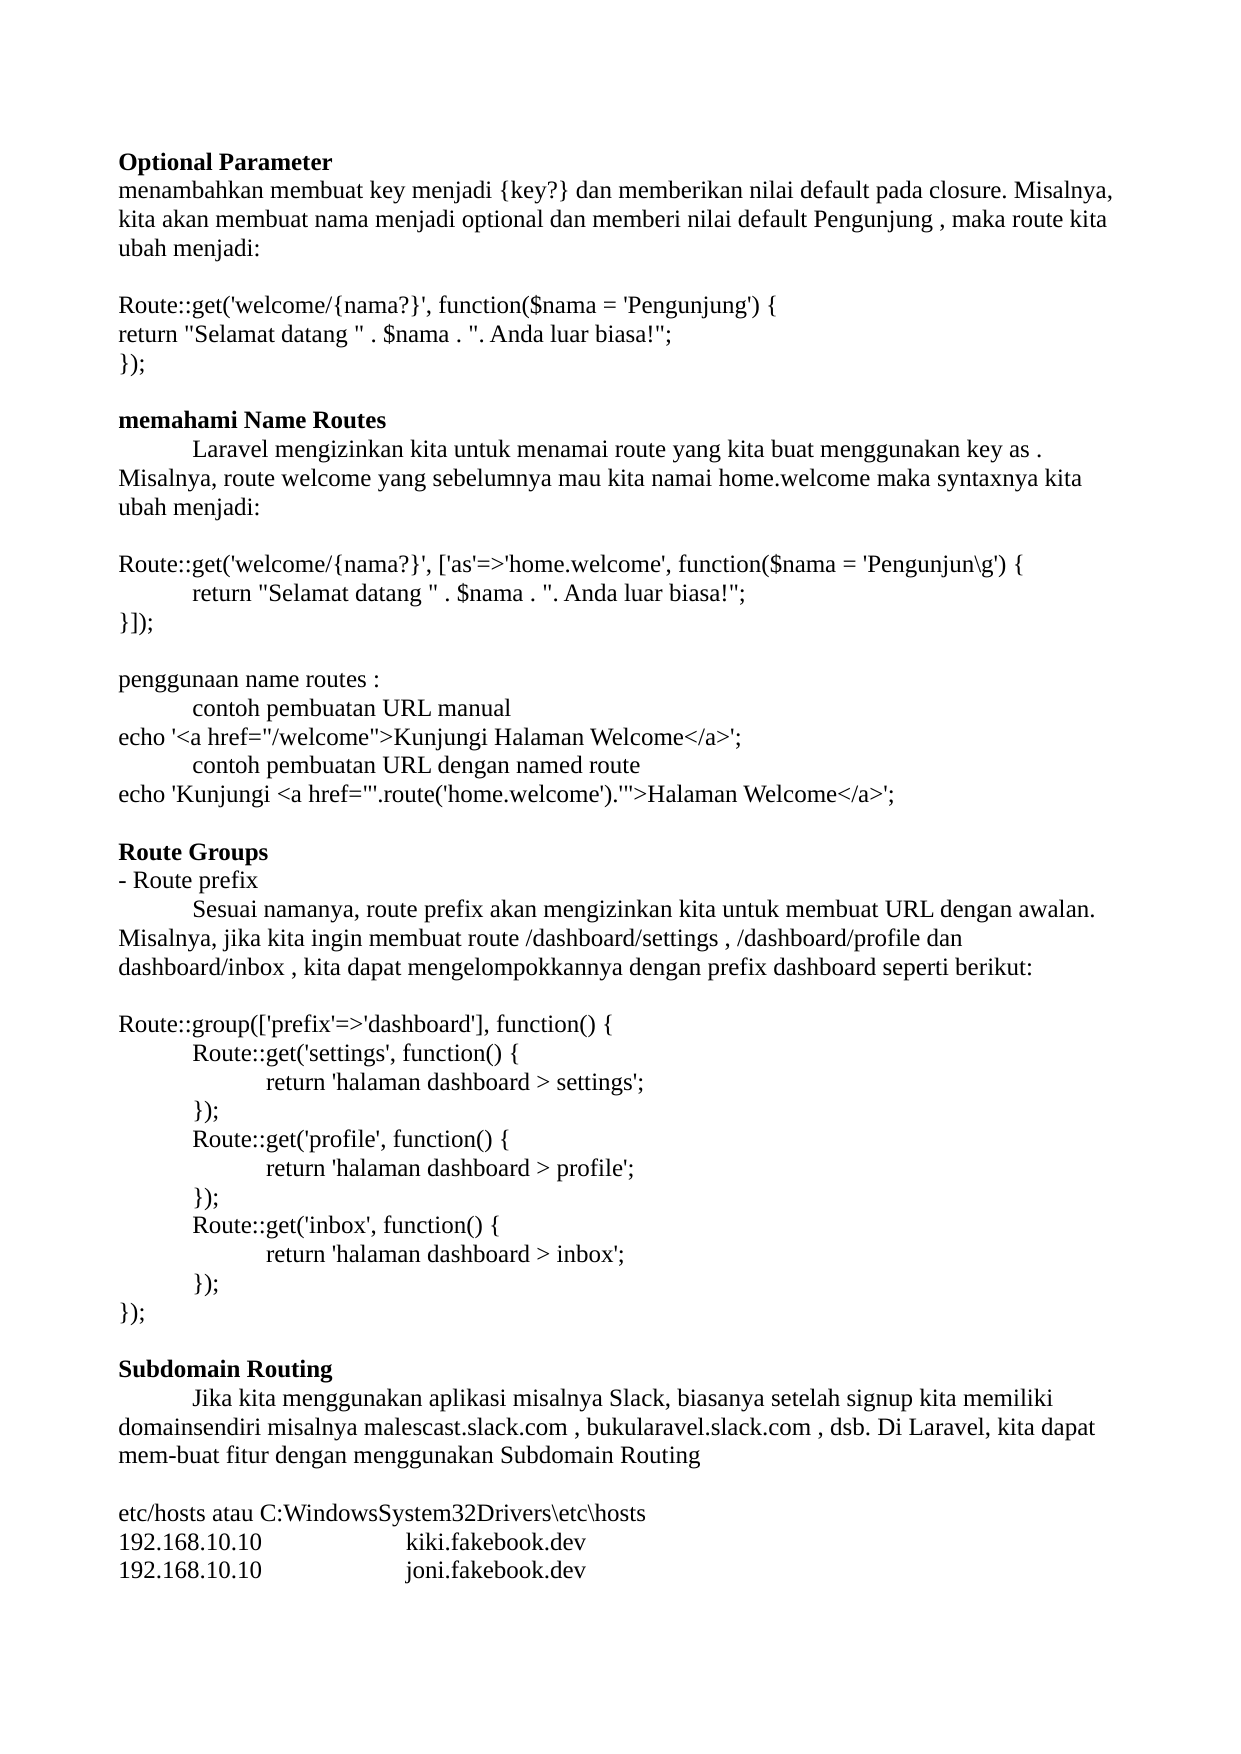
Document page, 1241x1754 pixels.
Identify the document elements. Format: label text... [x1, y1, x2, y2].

text echo 'Kunjungi <a href="'.route('home.welcome').'">Halaman Welcome</a>'; [118, 779, 1122, 808]
text Route::get('welcome/{nama?}', ['as'=>'home.welcome', function($nama = 'Pengunjun\g') { [118, 549, 1122, 578]
text contoh pembuatan URL dengan named route [118, 751, 1122, 779]
text 192.168.10.10 kiki.fakebook.dev [118, 1527, 1122, 1556]
text - Route prefix [118, 866, 1122, 894]
text penggunaan name routes : [118, 664, 1122, 693]
text Route::get('inbox', function() { [118, 1211, 1122, 1239]
text menambahkan membuat key menjadi {key?} dan memberikan nilai default pada closure. Misalnya, kita akan membuat nama menjadi optional dan memberi nilai default Pengunjung , maka route kita ubah menjadi: [118, 176, 1122, 262]
text }); [118, 1096, 1122, 1124]
text Subdomain Routing [118, 1354, 1122, 1383]
text return "Selamat datang " . $nama . ". Anda luar biasa!"; [118, 578, 1122, 607]
text Route::get('welcome/{nama?}', function($nama = 'Pengunjung') { [118, 291, 1122, 319]
text Route::get('profile', function() { [118, 1124, 1122, 1153]
text Route Groups [118, 837, 1122, 866]
text Jika kita menggunakan aplikasi misalnya Slack, biasanya setelah signup kita memiliki domainsendiri misalnya malescast.slack.com , bukularavel.slack.com , dsb. Di Laravel, kita dapat mem-buat fitur dengan menggunakan Subdomain Routing [118, 1383, 1122, 1469]
text Route::get('settings', function() { [118, 1038, 1122, 1067]
text }]); [118, 607, 1122, 636]
text return 'halaman dashboard > settings'; [118, 1067, 1122, 1096]
text Sesuai namanya, route prefix akan mengizinkan kita untuk membuat URL dengan awalan. Misalnya, jika kita ingin membuat route /dashboard/settings , /dashboard/profile dan dashboard/inbox , kita dapat mengelompokkannya dengan prefix dashboard seperti berikut: [118, 894, 1122, 981]
text }); [118, 1297, 1122, 1326]
text Optional Parameter [118, 147, 1122, 176]
text }); [118, 348, 1122, 377]
text etc/hosts atau C:WindowsSystem32Drivers\etc\hosts [118, 1498, 1122, 1527]
text }); [118, 1182, 1122, 1211]
text return "Selamat datang " . $nama . ". Anda luar biasa!"; [118, 319, 1122, 348]
text memahami Name Routes [118, 406, 1122, 434]
text echo '<a href="/welcome">Kunjungi Halaman Welcome</a>'; [118, 722, 1122, 751]
text 192.168.10.10 joni.fakebook.dev [118, 1556, 1122, 1584]
text Route::group(['prefix'=>'dashboard'], function() { [118, 1009, 1122, 1038]
text }); [118, 1268, 1122, 1297]
text Laravel mengizinkan kita untuk menamai route yang kita buat menggunakan key as . Misalnya, route welcome yang sebelumnya mau kita namai home.welcome maka syntaxnya kita ubah menjadi: [118, 434, 1122, 521]
text return 'halaman dashboard > inbox'; [118, 1239, 1122, 1268]
text return 'halaman dashboard > profile'; [118, 1153, 1122, 1182]
text contoh pembuatan URL manual [118, 693, 1122, 722]
